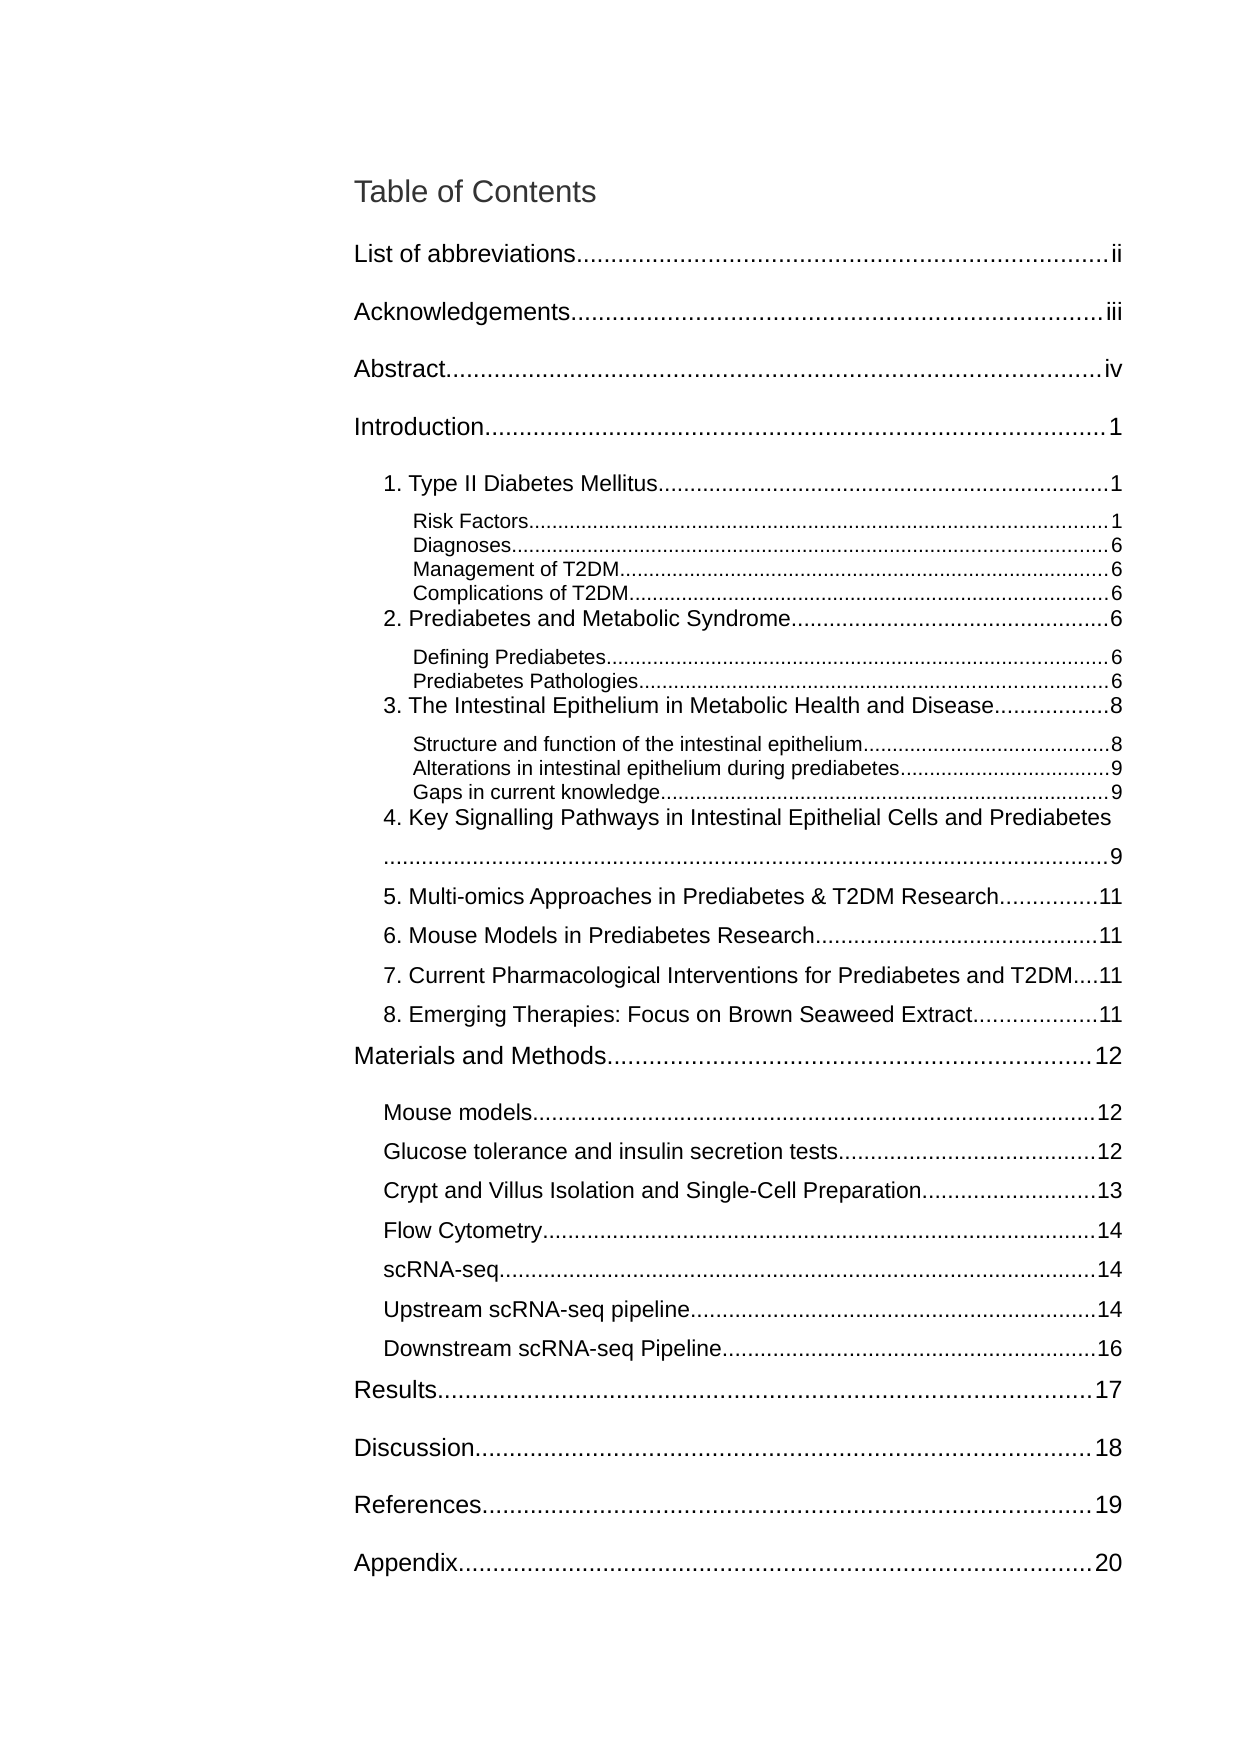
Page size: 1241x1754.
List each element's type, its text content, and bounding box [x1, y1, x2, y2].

text Prediabetes Pathologies 6 [413, 668, 1122, 692]
text Crypt and Villus Isolation and Single-Cell Preparation 13 [383, 1177, 1122, 1204]
text Results 17 [354, 1375, 1122, 1403]
text Abstract iv [354, 354, 1122, 383]
text Discussion 18 [354, 1432, 1122, 1461]
text Risk Factors 1 [413, 509, 1122, 533]
text Downstream scRNA-seq Pipeline 16 [383, 1335, 1122, 1362]
text List of abbreviations ii [354, 239, 1122, 268]
text Complications of T2DM 6 [413, 581, 1122, 605]
text 2. Prediabetes and Metabolic Syndrome 6 [383, 605, 1122, 631]
text 3. The Intestinal Epithelium in Metabolic Health and Disease 8 [383, 692, 1122, 719]
text Flow Cytometry 14 [383, 1217, 1122, 1243]
text Acknowledgements iii [354, 297, 1122, 325]
subtitle Table of Contents [354, 173, 1122, 208]
text 4. Key Signalling Pathways in Intestinal Epithelial Cells and Prediabetes 9 [383, 804, 1122, 870]
text Introduction 1 [354, 412, 1122, 441]
text Mouse models 12 [383, 1098, 1122, 1125]
text Glucose tolerance and insulin secretion tests. 12 [383, 1138, 1122, 1164]
text Appendix 20 [354, 1548, 1122, 1577]
text Diagnoses 6 [413, 533, 1122, 557]
text 7. Current Pharmacological Interventions for Prediabetes and T2DM 11 [383, 962, 1122, 988]
text Defining Prediabetes 6 [413, 644, 1122, 668]
text Management of T2DM 6 [413, 557, 1122, 581]
text 5. Multi-omics Approaches in Prediabetes & T2DM Research 11 [383, 883, 1122, 909]
text Structure and function of the intestinal epithelium 8 [413, 732, 1122, 756]
text Alterations in intestinal epithelium during prediabetes 9 [413, 756, 1122, 780]
text Upstream scRNA-seq pipeline 14 [383, 1296, 1122, 1322]
text 1. Type II Diabetes Mellitus 1 [383, 470, 1122, 496]
text 8. Emerging Therapies: Focus on Brown Seaweed Extract 11 [383, 1001, 1122, 1028]
text Gaps in current knowledge 9 [413, 780, 1122, 804]
text scRNA-seq 14 [383, 1256, 1122, 1283]
text 6. Mouse Models in Prediabetes Research 11 [383, 922, 1122, 949]
text Materials and Methods 12 [354, 1041, 1122, 1069]
text References 19 [354, 1490, 1122, 1519]
